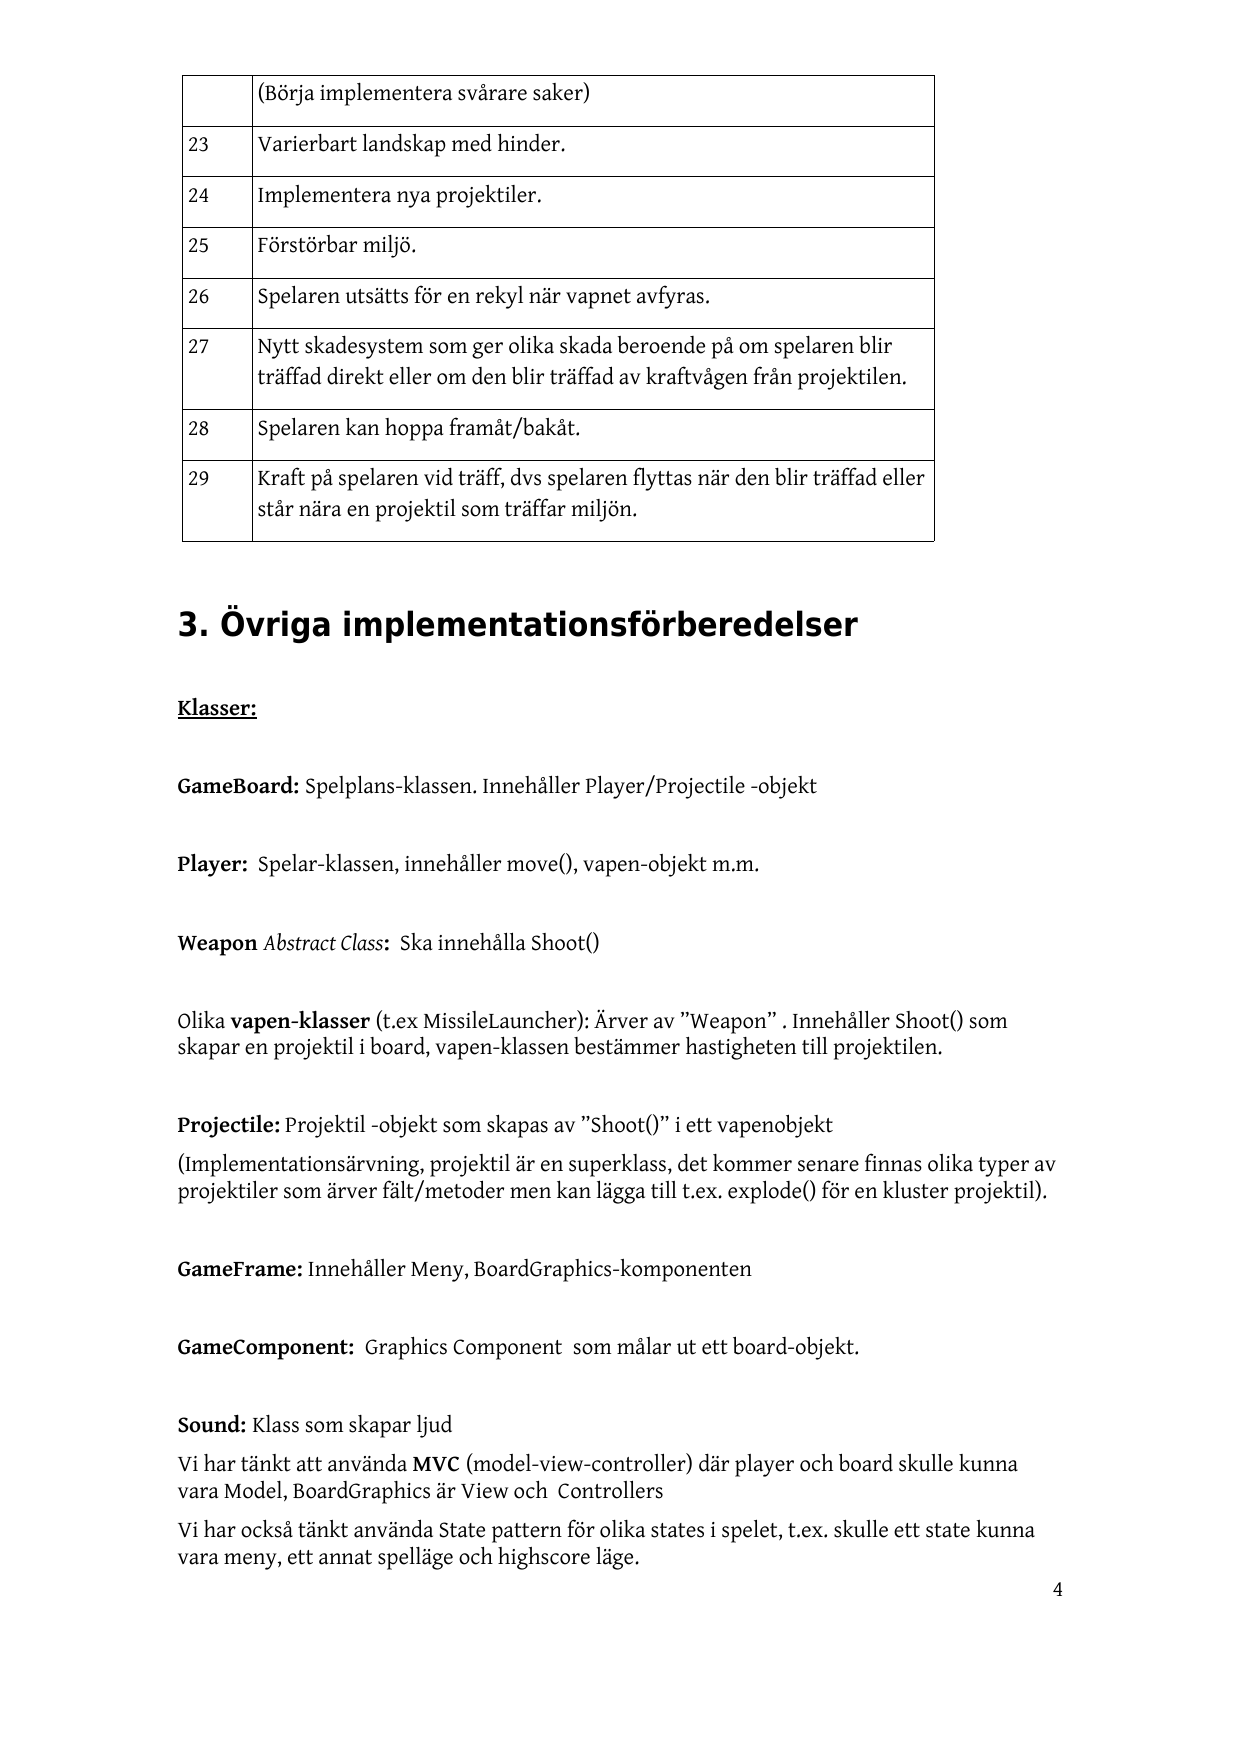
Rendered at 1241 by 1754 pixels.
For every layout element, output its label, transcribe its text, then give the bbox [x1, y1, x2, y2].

text Klasser: [177, 696, 1063, 722]
table_cell 26 [183, 279, 252, 328]
table_cell 27 [183, 329, 252, 409]
table_cell Spelaren kan hoppa framåt/bakåt. [253, 410, 934, 460]
text GameComponent: Graphics Component som målar ut ett board-objekt. [177, 1335, 1063, 1361]
text Player: Spelar-klassen, innehåller move(), vapen-objekt m.m. [177, 852, 1063, 878]
text GameBoard: Spelplans-klassen. Innehåller Player/Projectile -objekt [177, 774, 1063, 800]
text Sound: Klass som skapar ljud [177, 1413, 1063, 1439]
subtitle 3. Övriga implementationsförberedelser [177, 605, 1063, 644]
table_cell [183, 76, 252, 126]
text Olika vapen-klasser (t.ex MissileLauncher): Ärver av ”Weapon” . Innehåller Shoot() som skapar en projektil i board, vapen-klassen bestämmer hastigheten till projektilen. [177, 1008, 1063, 1061]
text Projectile: Projektil -objekt som skapas av ”Shoot()” i ett vapenobjekt [177, 1113, 1063, 1139]
table_cell Implementera nya projektiler. [253, 177, 934, 227]
text Weapon Abstract Class: Ska innehålla Shoot() [177, 930, 1063, 957]
table_cell 25 [183, 228, 252, 277]
table_cell Nytt skadesystem som ger olika skada beroende på om spelaren blir träffad direkt eller om den blir träffad av kraftvågen från projektilen. [253, 329, 934, 409]
table_cell Spelaren utsätts för en rekyl när vapnet avfyras. [253, 279, 934, 328]
table_cell Kraft på spelaren vid träff, dvs spelaren flyttas när den blir träffad eller står nära en projektil som träffar miljön. [253, 461, 934, 541]
table_cell (Börja implementera svårare saker) [253, 76, 934, 126]
table_cell Förstörbar miljö. [253, 228, 934, 277]
text GameFrame: Innehåller Meny, BoardGraphics-komponenten [177, 1257, 1063, 1283]
table_cell 24 [183, 177, 252, 227]
table_cell 23 [183, 127, 252, 176]
text Vi har tänkt att använda MVC (model-view-controller) där player och board skulle kunna vara Model, BoardGraphics är View och Controllers [177, 1452, 1063, 1505]
table_cell 29 [183, 461, 252, 541]
text Vi har också tänkt använda State pattern för olika states i spelet, t.ex. skulle ett state kunna vara meny, ett annat spelläge och highscore läge. [177, 1517, 1063, 1571]
table_cell 28 [183, 410, 252, 460]
table_cell Varierbart landskap med hinder. [253, 127, 934, 176]
text (Implementationsärvning, projektil är en superklass, det kommer senare finnas olika typer av projektiler som ärver fält/metoder men kan lägga till t.ex. explode() för en kluster projektil). [177, 1152, 1063, 1205]
